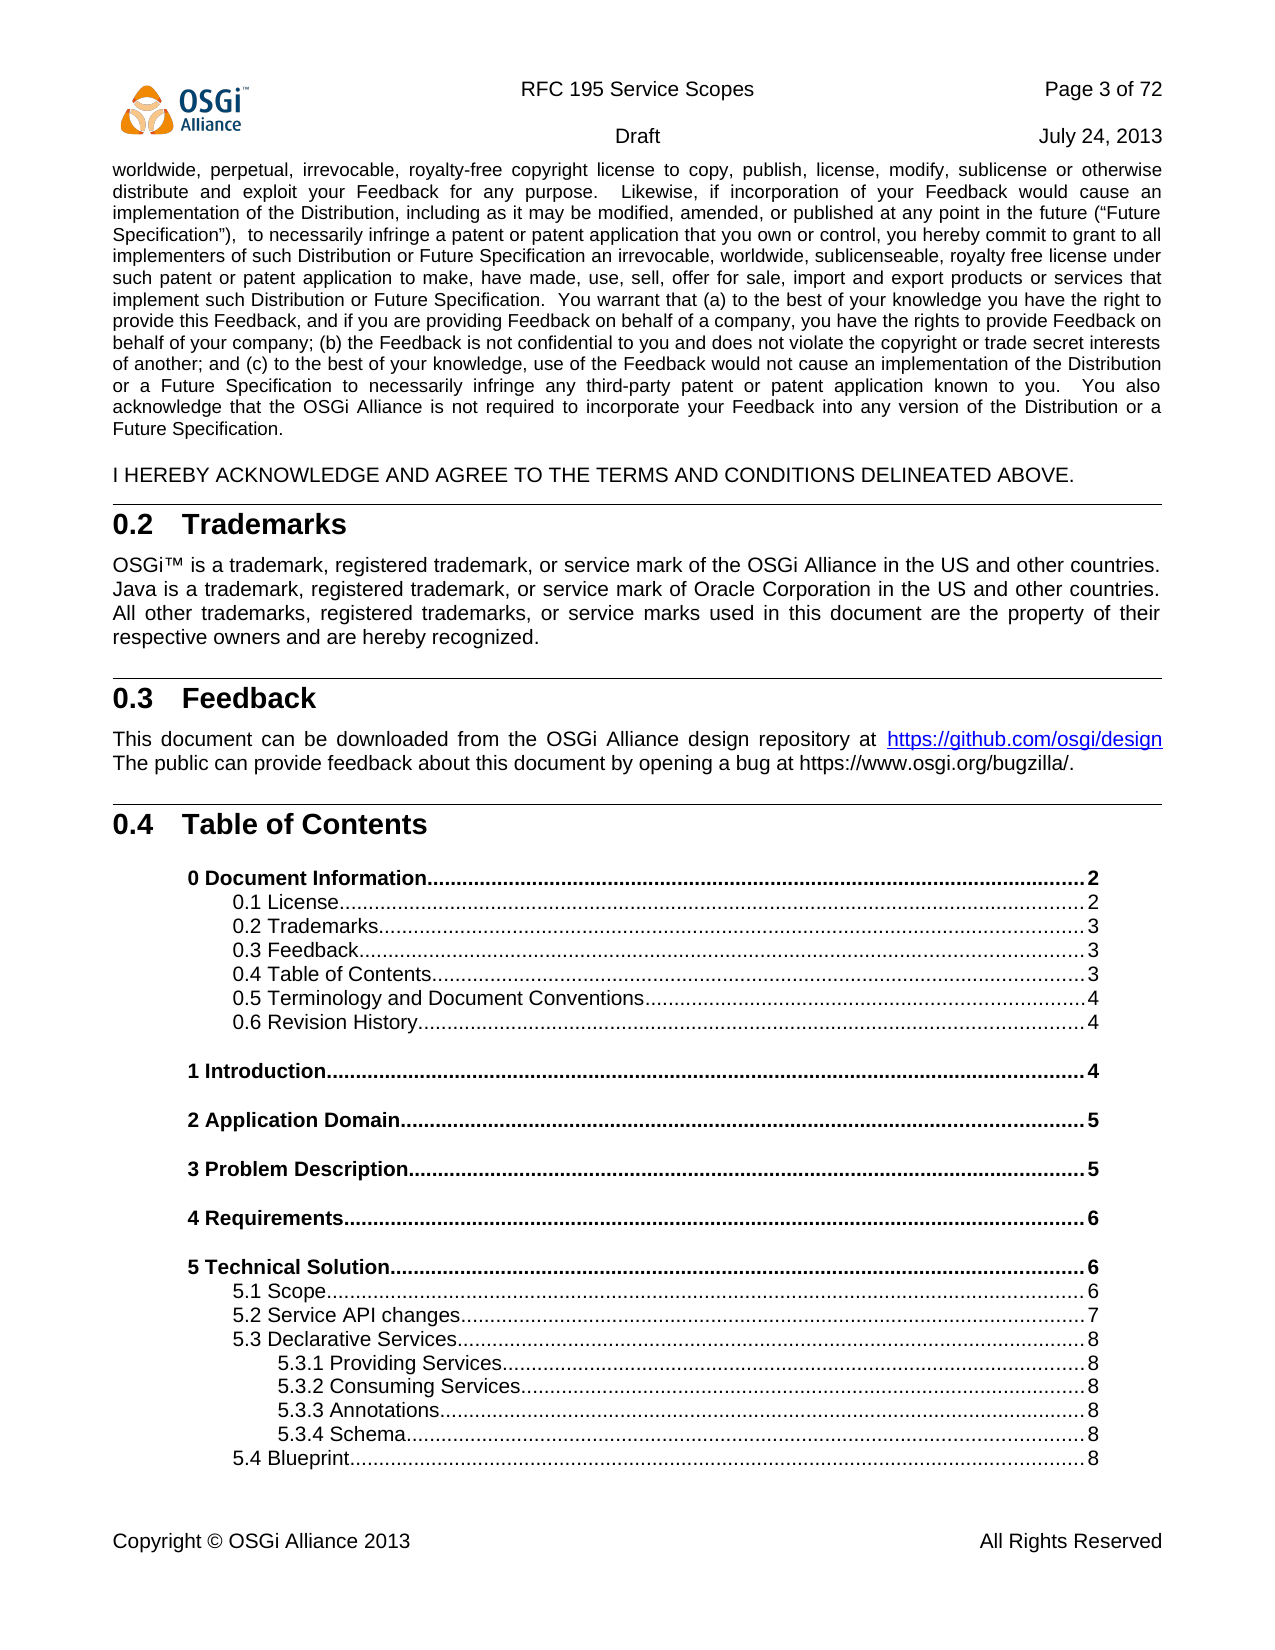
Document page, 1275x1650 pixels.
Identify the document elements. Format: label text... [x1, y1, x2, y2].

text OSGi™ is a trademark, registered trademark, or service mark of the OSGi Alliance in the US and other countries. Java is a trademark, registered trademark, or service mark of Oracle Corporation in the US and other countries. All other trademarks, registered trademarks, or service marks used in this document are the property of their respective owners and are hereby recognized. [112, 553, 1162, 649]
text I HEREBY ACKNOWLEDGE AND AGREE TO THE TERMS AND CONDITIONS DELINEATED ABOVE. [112, 463, 1162, 487]
text 4 Requirements 6 [187, 1206, 1162, 1229]
text 3 Problem Description 5 [187, 1157, 1162, 1181]
text This document can be downloaded from the OSGi Alliance design repository at https://github.com/osgi/design The public can provide feedback about this document by opening a bug at https://www.osgi.org/bugzilla/. [112, 727, 1162, 775]
text 0.5 Terminology and Document Conventions 4 [232, 986, 1162, 1010]
text 5.3.2 Consuming Services 8 [277, 1374, 1162, 1398]
text 5.2 Service API changes 7 [232, 1302, 1162, 1326]
text 0.6 Revision History 4 [232, 1010, 1162, 1034]
subtitle Feedback [112, 679, 1162, 715]
text 0 Document Information 2 [187, 866, 1162, 890]
text 0.4 Table of Contents 3 [232, 962, 1162, 986]
text 5.3.1 Providing Services 8 [277, 1350, 1162, 1374]
text 5 Technical Solution 6 [187, 1254, 1162, 1278]
text worldwide, perpetual, irrevocable, royalty-free copyright license to copy, publish, license, modify, sublicense or otherwise distribute and exploit your Feedback for any purpose. Likewise, if incorporation of your Feedback would cause an implementation of the Distribution, including as it may be modified, amended, or published at any point in the future (“Future Specification”), to necessarily infringe a patent or patent application that you own or control, you hereby commit to grant to all implementers of such Distribution or Future Specification an irrevocable, worldwide, sublicenseable, royalty free license under such patent or patent application to make, have made, use, sell, offer for sale, import and export products or services that implement such Distribution or Future Specification. You warrant that (a) to the best of your knowledge you have the right to provide this Feedback, and if you are providing Feedback on behalf of a company, you have the rights to provide Feedback on behalf of your company; (b) the Feedback is not confidential to you and does not violate the copyright or trade secret interests of another; and (c) to the best of your knowledge, use of the Feedback would not cause an implementation of the Distribution or a Future Specification to necessarily infringe any third-party patent or patent application known to you. You also acknowledge that the OSGi Alliance is not required to incorporate your Feedback into any version of the Distribution or a Future Specification. [112, 159, 1162, 439]
text 2 Application Domain 5 [187, 1108, 1162, 1132]
text 1 Introduction 4 [187, 1059, 1162, 1083]
text 5.4 Blueprint 8 [232, 1446, 1162, 1470]
text 5.3.3 Annotations 8 [277, 1398, 1162, 1422]
text 0.3 Feedback 3 [232, 938, 1162, 962]
text 5.3 Declarative Services 8 [232, 1326, 1162, 1350]
subtitle Trademarks [112, 505, 1162, 541]
text 5.1 Scope 6 [232, 1278, 1162, 1302]
picture [113, 78, 257, 142]
text 5.3.4 Schema 8 [277, 1422, 1162, 1446]
text 0.1 License 2 [232, 890, 1162, 914]
text 0.2 Trademarks 3 [232, 914, 1162, 938]
subtitle Table of Contents [112, 805, 1162, 841]
